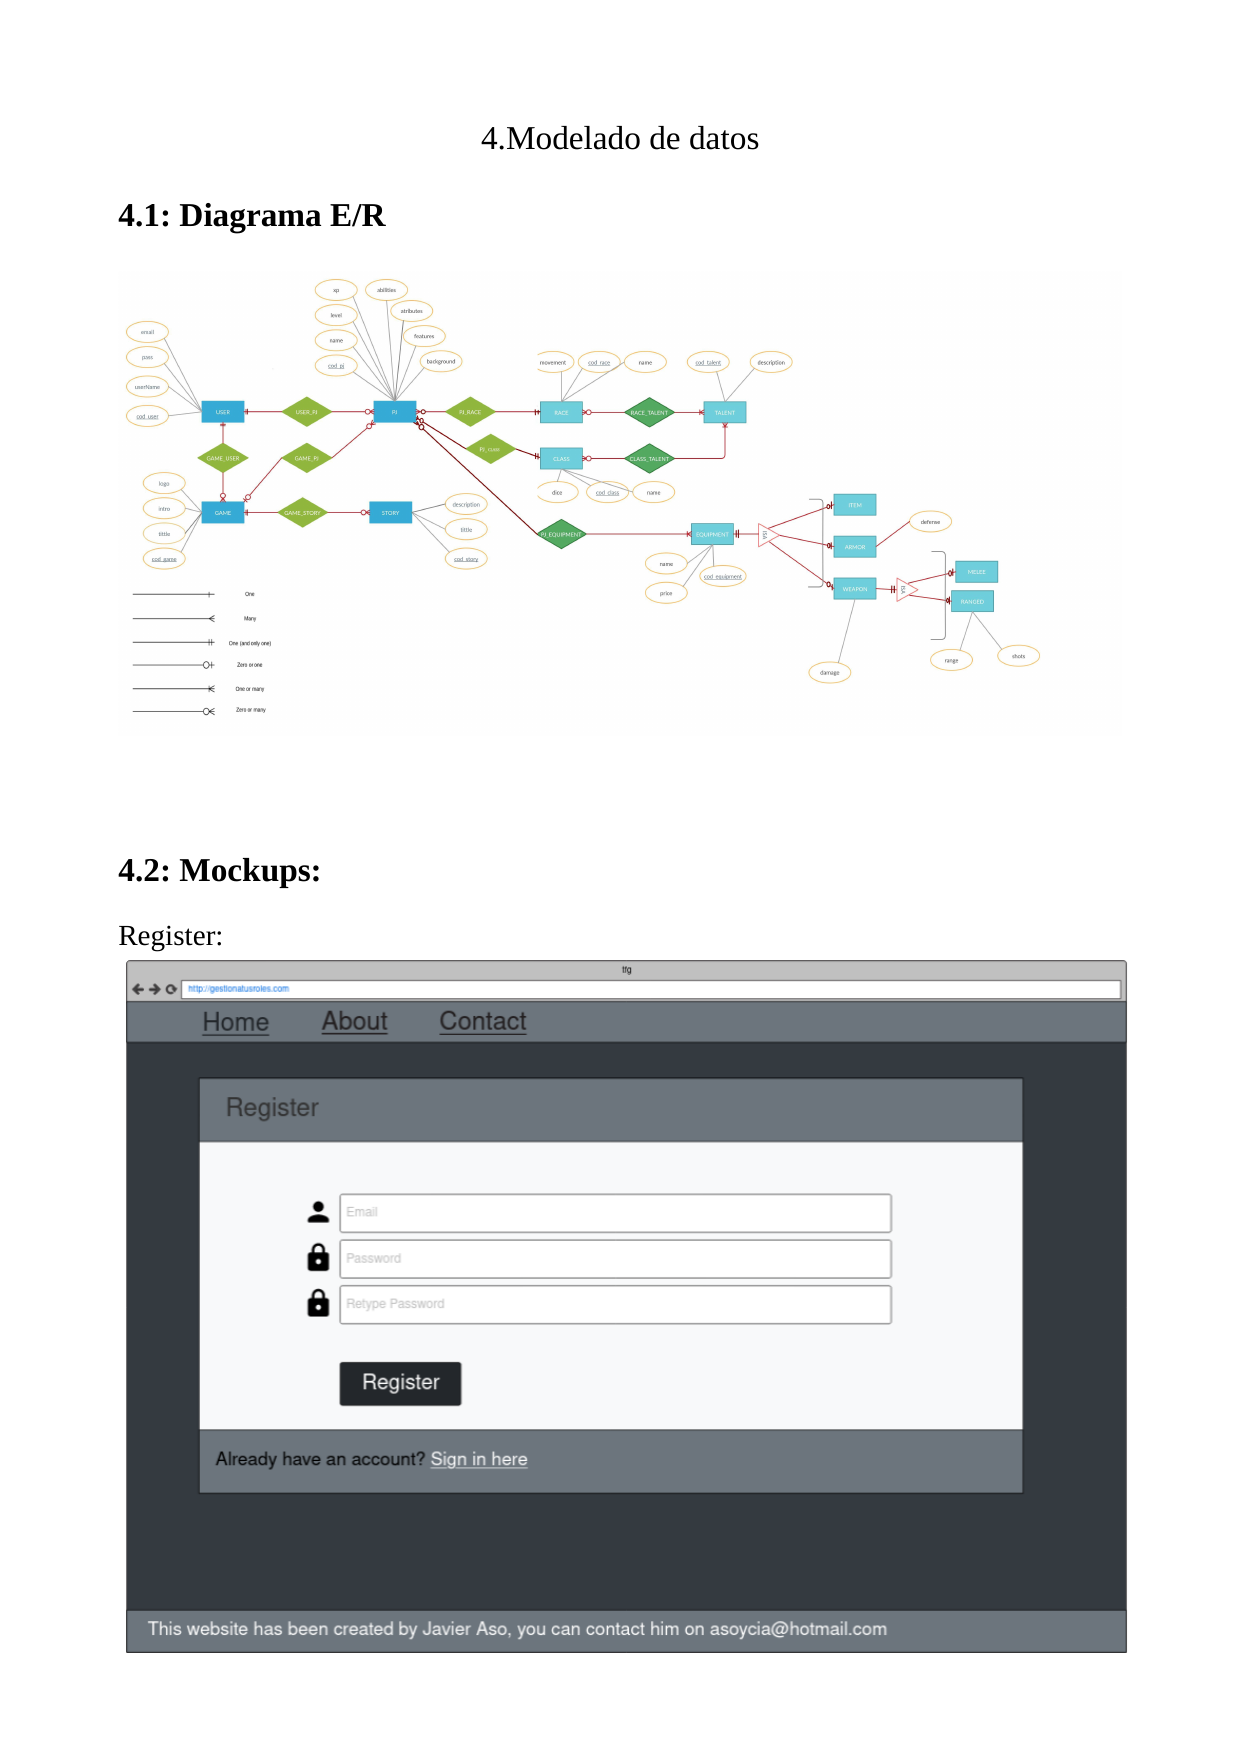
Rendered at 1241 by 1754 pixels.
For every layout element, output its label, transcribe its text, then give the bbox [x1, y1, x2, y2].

text 4.1: Diagrama E/R [118, 195, 1122, 233]
text Register: [118, 918, 1122, 951]
picture [125, 958, 1129, 1653]
text 4.2: Mockups: [118, 851, 1122, 889]
text 4.Modelado de datos [118, 118, 1122, 156]
picture [118, 271, 1123, 736]
